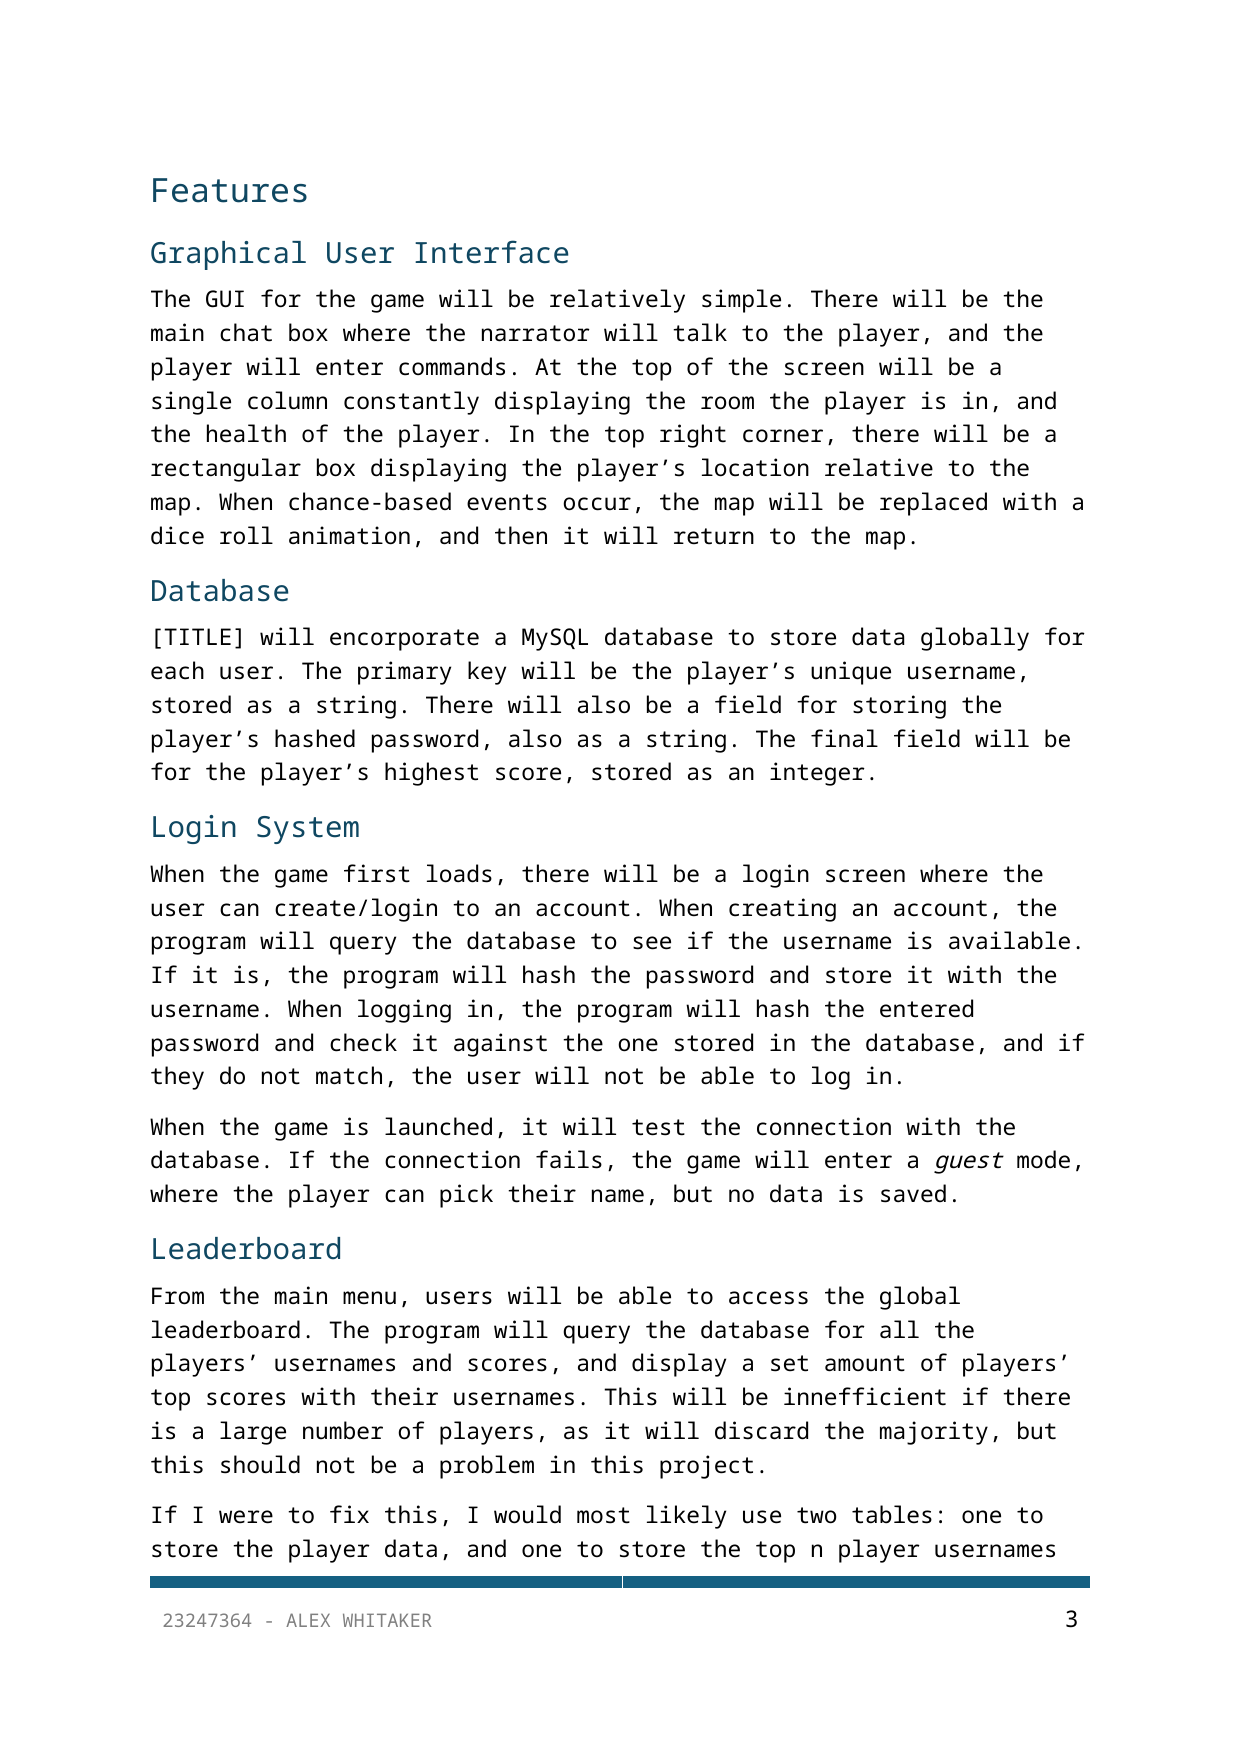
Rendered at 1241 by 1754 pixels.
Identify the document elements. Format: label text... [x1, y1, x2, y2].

text [TITLE] will encorporate a MySQL database to store data globally for each user. The primary key will be the player’s unique username, stored as a string. There will also be a field for storing the player’s hashed password, also as a string. The final field will be for the player’s highest score, stored as an integer. [150, 621, 1090, 787]
subtitle Leaderboard [150, 1229, 1090, 1268]
subtitle Features [150, 167, 1090, 212]
text When the game is launched, it will test the connection with the database. If the connection fails, the game will enter a guest mode, where the player can pick their name, but no data is saved. [150, 1111, 1090, 1209]
text If I were to fix this, I would most likely use two tables: one to store the player data, and one to store the top n player usernames [150, 1499, 1090, 1564]
subtitle Database [150, 570, 1090, 610]
subtitle Login System [150, 807, 1090, 846]
text The GUI for the game will be relatively simple. There will be the main chat box where the narrator will talk to the player, and the player will enter commands. At the top of the screen will be a single column constantly displaying the room the player is in, and the health of the player. In the top right corner, there will be a rectangular box displaying the player’s location relative to the map. When chance-based events occur, the map will be replaced with a dice roll animation, and then it will return to the map. [150, 283, 1090, 551]
text From the main menu, users will be able to access the global leaderboard. The program will query the database for all the players’ usernames and scores, and display a set amount of players’ top scores with their usernames. This will be innefficient if there is a large number of players, as it will discard the majority, but this should not be a problem in this project. [150, 1280, 1090, 1480]
subtitle Graphical User Interface [150, 232, 1090, 272]
text When the game first loads, there will be a login screen where the user can create/login to an account. When creating an account, the program will query the database to see if the username is available. If it is, the program will hash the password and store it with the username. When logging in, the program will hash the entered password and check it against the one stored in the database, and if they do not match, the user will not be able to log in. [150, 858, 1090, 1092]
